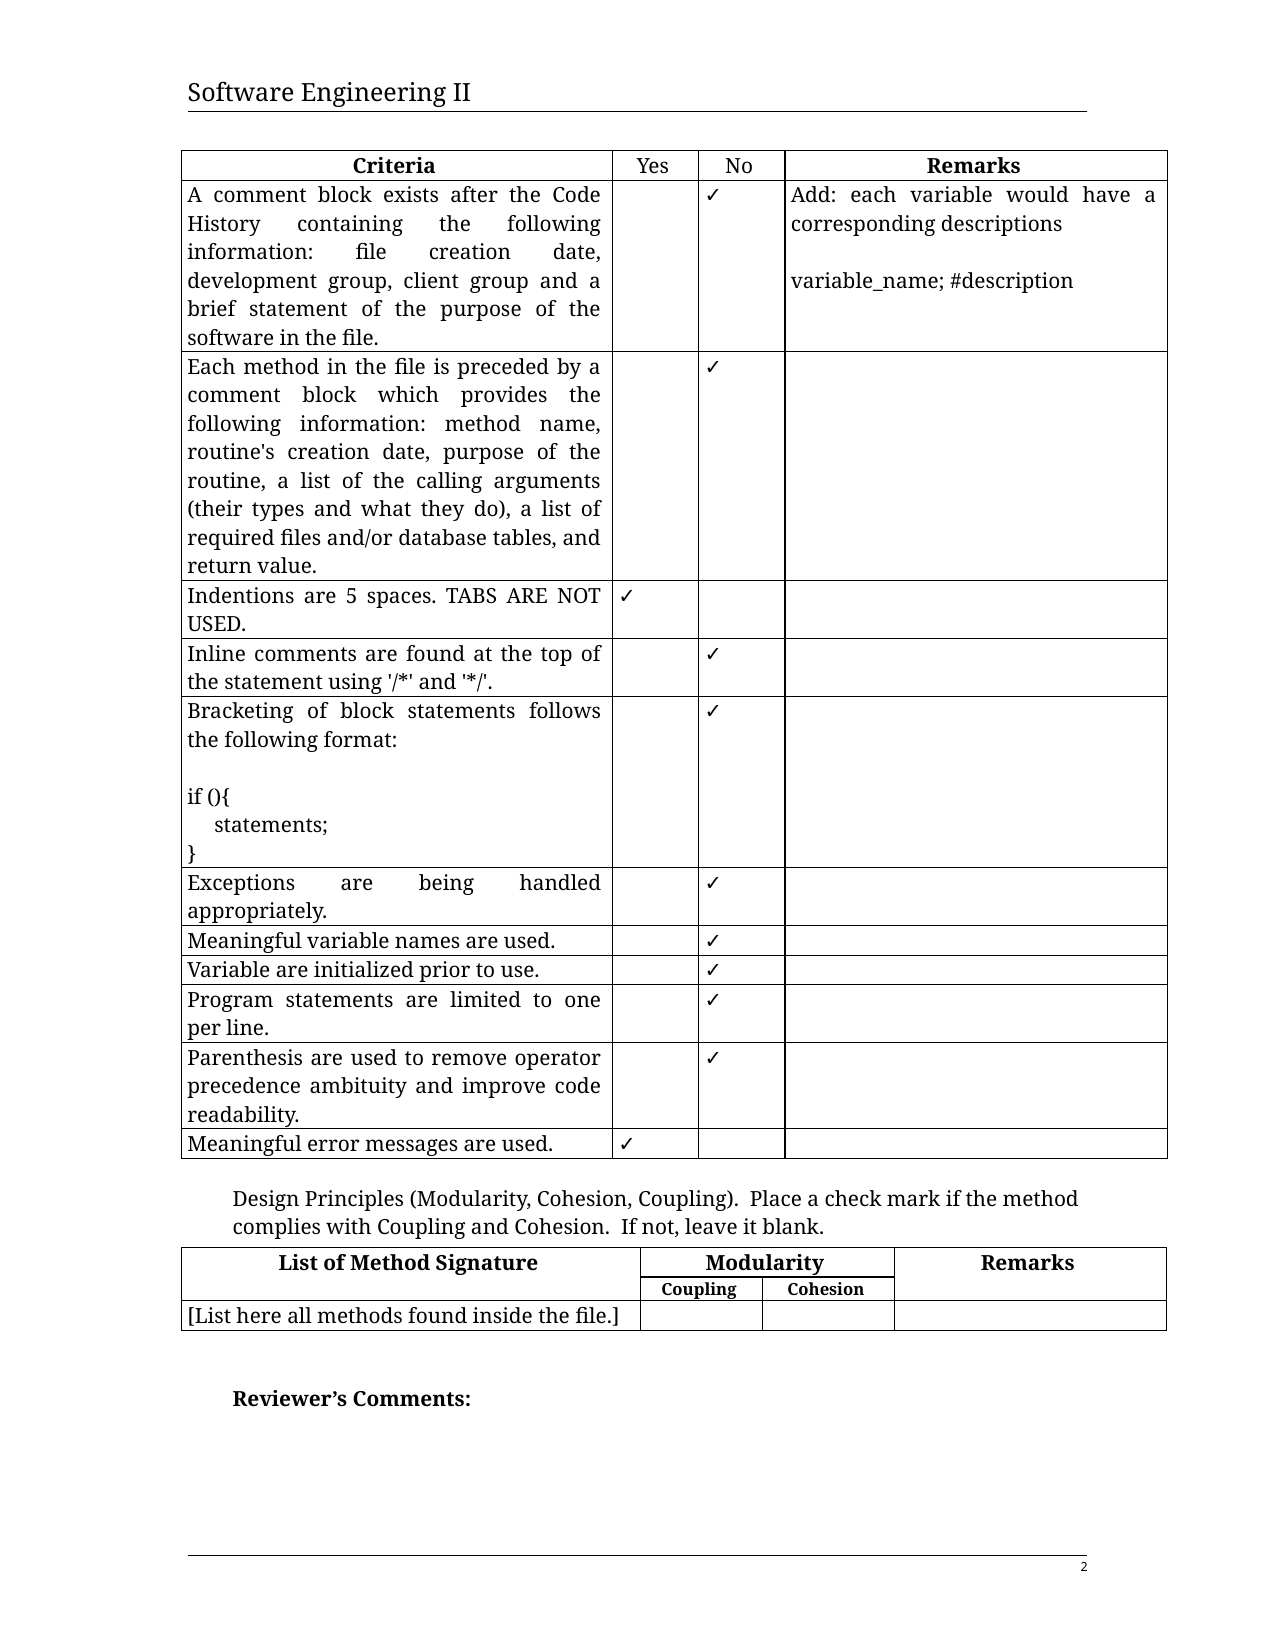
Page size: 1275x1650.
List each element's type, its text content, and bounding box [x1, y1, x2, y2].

table_cell Yes [613, 151, 618, 179]
table_cell ✓ [699, 1043, 784, 1128]
table_cell [786, 1043, 1167, 1128]
table_cell Bracketing of block statements follows the following format: if (){ statements; } [601, 697, 612, 867]
table_cell ✓ [699, 956, 704, 984]
table_cell ✓ [699, 352, 784, 580]
table_cell ✓ [699, 985, 784, 1042]
table_cell [786, 926, 791, 954]
table_cell [613, 697, 698, 867]
table_cell ✓ [774, 956, 784, 984]
table_cell [1156, 1129, 1167, 1158]
table_cell [883, 1301, 894, 1330]
table_cell [687, 926, 698, 954]
table_cell ✓ [687, 1129, 698, 1158]
table_cell [786, 639, 1167, 696]
table_cell [1156, 926, 1167, 954]
table_cell [786, 352, 1167, 580]
table_cell [687, 956, 698, 984]
table_cell [699, 581, 784, 638]
table_cell [1156, 956, 1167, 984]
table_cell ✓ [699, 868, 784, 925]
table_cell ✓ [699, 181, 784, 351]
table_cell ✓ [613, 1129, 618, 1158]
table_cell [699, 1129, 704, 1158]
table_cell [895, 1301, 900, 1330]
table_cell ✓ [699, 926, 704, 954]
table_cell Cohesion [883, 1278, 894, 1300]
table_cell [763, 1301, 768, 1330]
table_cell [786, 581, 1167, 638]
table_cell [786, 697, 1167, 867]
table_cell [613, 926, 618, 954]
table_cell [774, 1129, 784, 1158]
table_cell No [699, 151, 704, 179]
table_cell Add: each variable would have a corresponding descriptions variable_name; #description [786, 181, 1167, 351]
table_header Modularity [883, 1248, 894, 1276]
table_cell [613, 1043, 698, 1128]
table_cell [613, 985, 698, 1042]
table_cell ✓ [774, 926, 784, 954]
table_header Remarks [895, 1248, 1166, 1300]
subtitle Reviewer’s Comments: [187, 1384, 1087, 1441]
table_cell [786, 868, 1167, 925]
table_cell [641, 1301, 646, 1330]
table_cell [1155, 1301, 1166, 1330]
subtitle Design Principles (Modularity, Cohesion, Coupling). Place a check mark if the method complies with Coupling and Cohesion. If not, leave it blank. [187, 1184, 1087, 1241]
table_header Criteria [601, 151, 612, 179]
table_header Remarks [1156, 151, 1167, 179]
table_cell [613, 352, 698, 580]
table_cell [613, 868, 698, 925]
table_cell No [774, 151, 784, 179]
table_header List of Method Signature [182, 1248, 640, 1300]
table_cell [786, 956, 791, 984]
table_cell ✓ [613, 581, 698, 638]
table_cell [786, 985, 1167, 1042]
table_cell [613, 181, 698, 351]
table_cell Coupling [751, 1278, 762, 1300]
table_cell [613, 956, 618, 984]
table_cell ✓ [699, 639, 784, 696]
table_cell [786, 1129, 791, 1158]
table_cell [751, 1301, 762, 1330]
table_cell ✓ [699, 697, 784, 867]
table_cell [613, 639, 698, 696]
table_cell Yes [687, 151, 698, 179]
table_header Remarks [786, 151, 791, 179]
